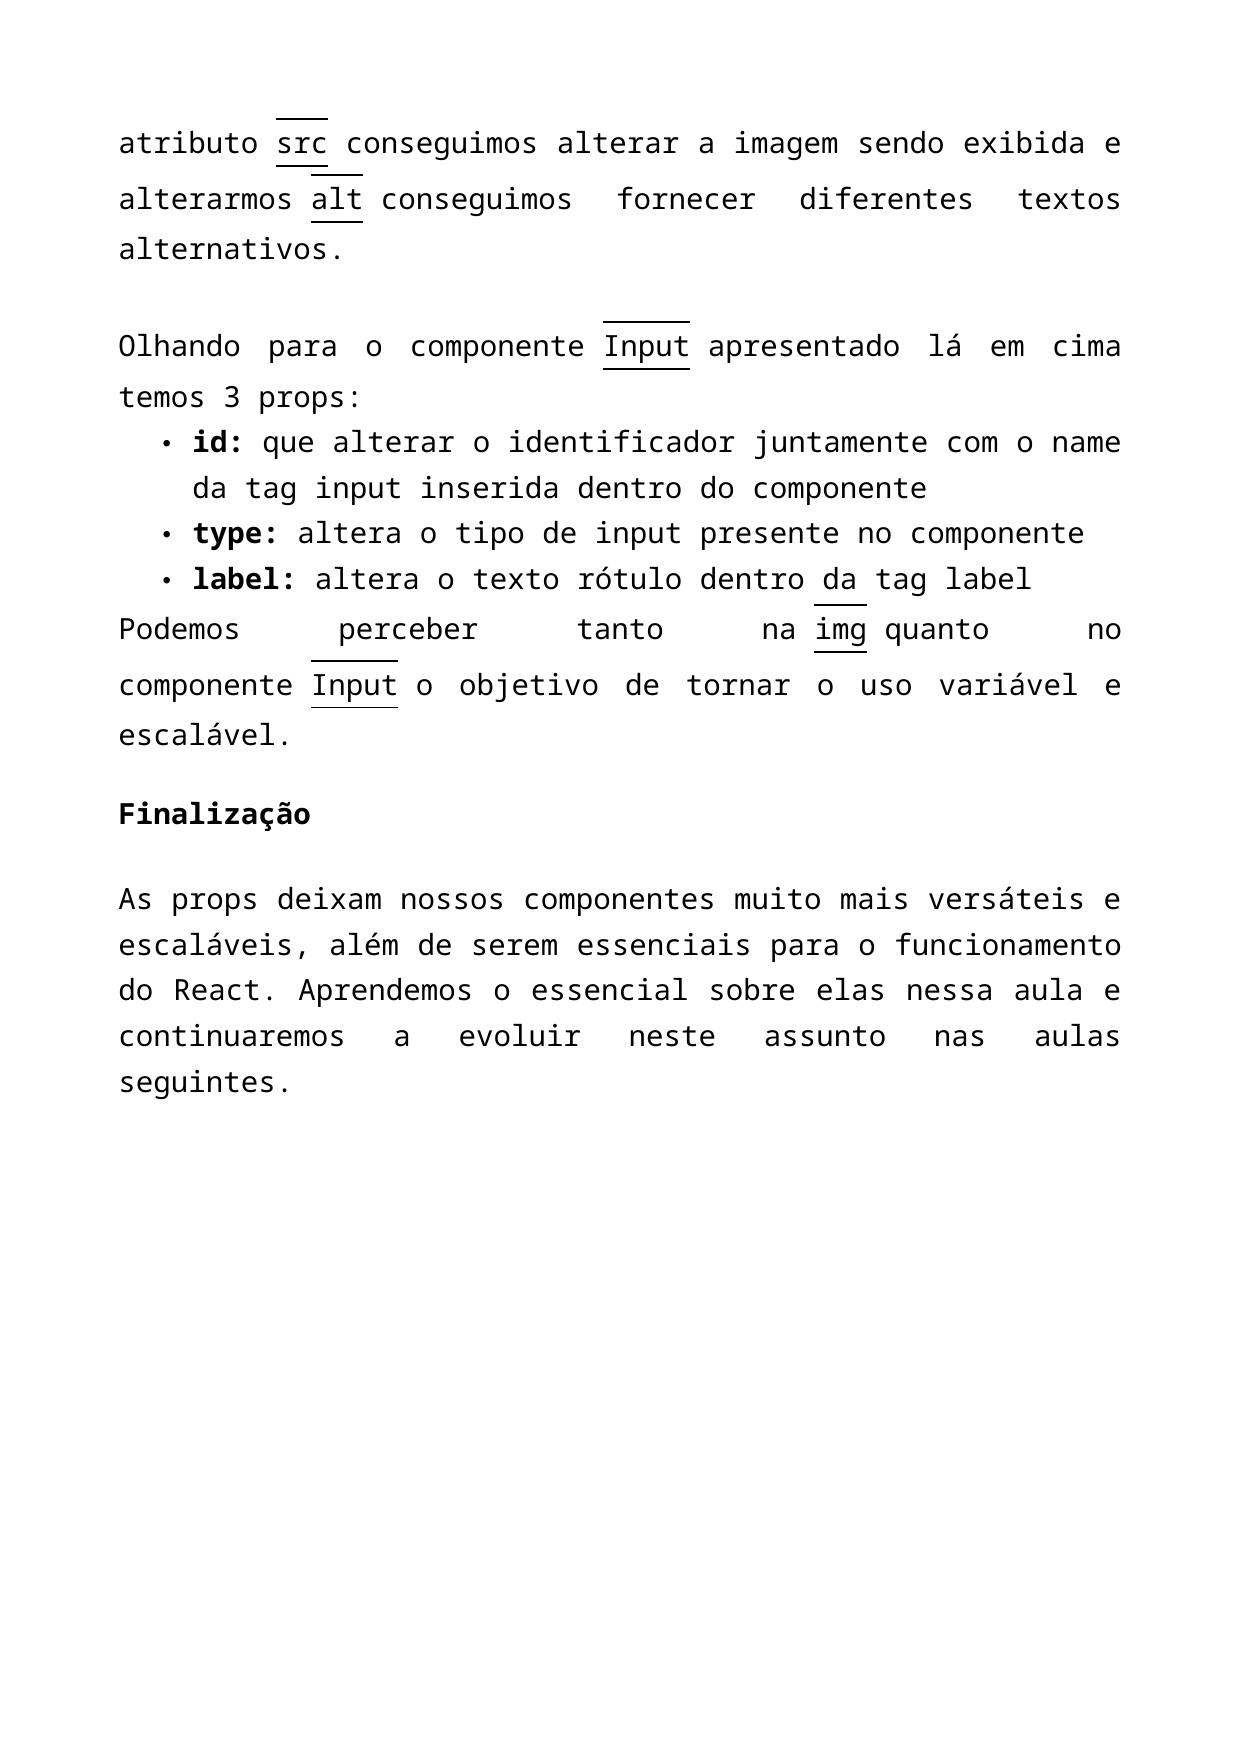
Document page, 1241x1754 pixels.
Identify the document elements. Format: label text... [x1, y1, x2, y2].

list ⁠type: altera o tipo de input presente no componente⁠ [162, 513, 1122, 552]
text atributo src conseguimos alterar a imagem sendo exibida e alterarmos alt conseguimos fornecer diferentes textos alternativos. Olhando para o componente Input apresentado lá em cima temos 3 props:⁠ [118, 118, 1122, 416]
list label: altera o texto rótulo dentro da tag label [162, 558, 1122, 598]
list id: que alterar o identificador juntamente com o name da tag input inserida dentro do componente [162, 421, 1122, 507]
text Podemos perceber tanto na img quanto no componente Input o objetivo de tornar o uso variável e escalável. [118, 604, 1122, 754]
text As props deixam nossos componentes muito mais versáteis e escaláveis, além de serem essenciais para o funcionamento do React. Aprendemos o essencial sobre elas nessa aula e continuaremos a evoluir neste assunto nas aulas seguintes. [118, 878, 1122, 1101]
subtitle Finalização [118, 793, 1122, 833]
